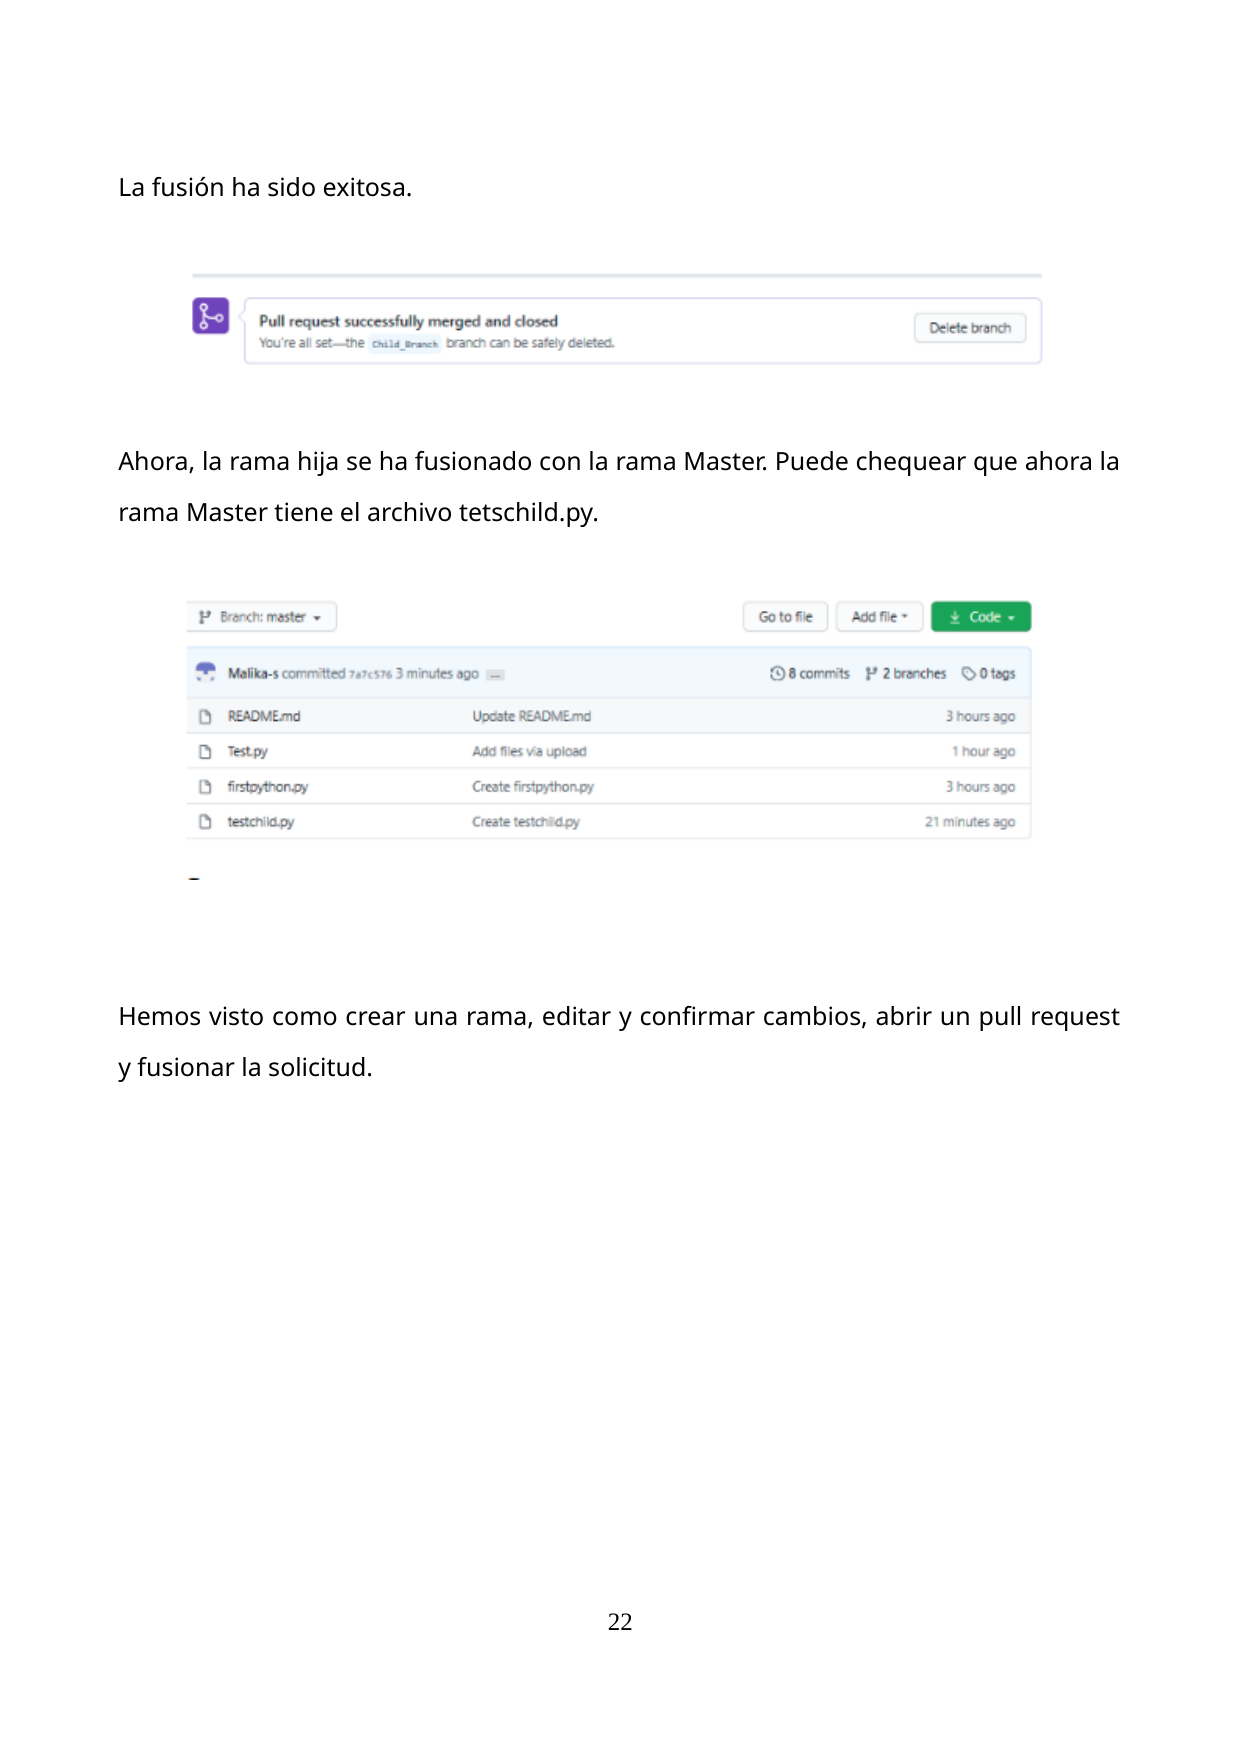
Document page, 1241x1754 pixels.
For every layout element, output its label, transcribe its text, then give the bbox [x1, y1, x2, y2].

text Hemos visto como crear una rama, editar y confirmar cambios, abrir un pull request y fusionar la solicitud. [118, 999, 1122, 1084]
text La fusión ha sido exitosa. [118, 169, 1122, 203]
picture [186, 597, 1054, 880]
picture [188, 271, 1052, 376]
text Ahora, la rama hija se ha fusionado con la rama Master. Puede chequear que ahora la rama Master tiene el archivo tetschild.py. [118, 444, 1122, 529]
